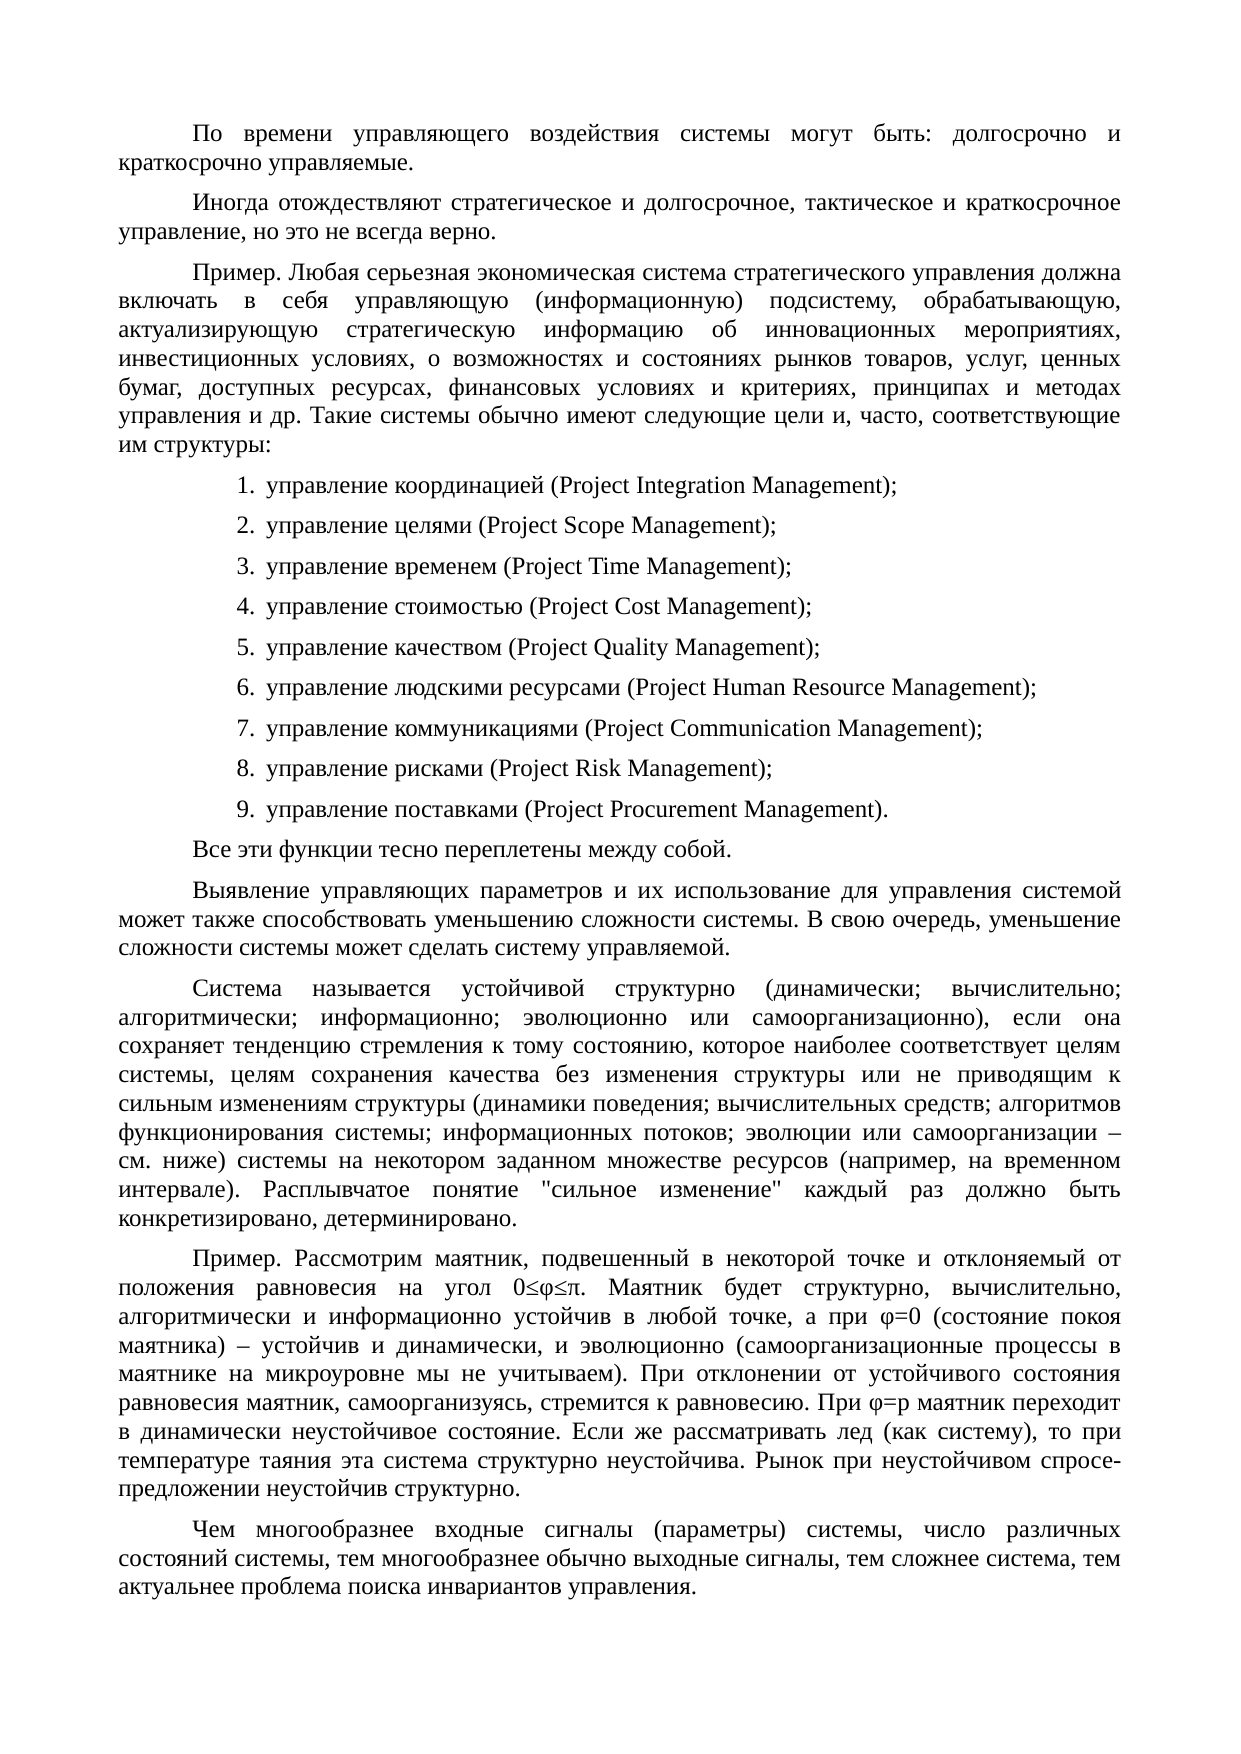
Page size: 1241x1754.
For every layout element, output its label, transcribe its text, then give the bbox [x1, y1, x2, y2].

text Выявление управляющих параметров и их использование для управления системой может также способствовать уменьшению сложности системы. В свою очередь, уменьшение сложности системы может сделать систему управляемой. [118, 875, 1122, 961]
text Пример. Рассмотрим маятник, подвешенный в некоторой точке и отклоняемый от положения равновесия на угол 0≤φ≤π. Маятник будет структурно, вычислительно, алгоритмически и информационно устойчив в любой точке, а при φ=0 (состояние покоя маятника) – устойчив и динамически, и эволюционно (самоорганизационные процессы в маятнике на микроуровне мы не учитываем). При отклонении от устойчивого состояния равновесия маятник, самоорганизуясь, стремится к равновесию. При φ=p маятник переходит в динамически неустойчивое состояние. Если же рассматривать лед (как систему), то при температуре таяния эта система структурно неустойчива. Рынок при неустойчивом спросе-предложении неустойчив структурно. [118, 1243, 1122, 1502]
list управление временем (Project Time Management); [162, 551, 1122, 579]
text По времени управляющего воздействия системы могут быть: долгосрочно и краткосрочно управляемые. [118, 118, 1122, 176]
list управление рисками (Project Risk Management); [162, 753, 1122, 782]
list управление поставками (Project Procurement Management). [162, 794, 1122, 823]
list управление стоимостью (Project Cost Management); [162, 591, 1122, 620]
list управление качеством (Project Quality Management); [162, 632, 1122, 661]
list управление координацией (Project Integration Management); [162, 470, 1122, 498]
text Чем многообразнее входные сигналы (параметры) системы, число различных состояний системы, тем многообразнее обычно выходные сигналы, тем сложнее система, тем актуальнее проблема поиска инвариантов управления. [118, 1514, 1122, 1600]
text Система называется устойчивой структурно (динамически; вычислительно; алгоритмически; информационно; эволюционно или самоорганизационно), если она сохраняет тенденцию стремления к тому состоянию, которое наиболее соответствует целям системы, целям сохранения качества без изменения структуры или не приводящим к сильным изменениям структуры (динамики поведения; вычислительных средств; алгоритмов функционирования системы; информационных потоков; эволюции или самоорганизации – см. ниже) системы на некотором заданном множестве ресурсов (например, на временном интервале). Расплывчатое понятие "сильное изменение" каждый раз должно быть конкретизировано, детерминировано. [118, 973, 1122, 1232]
text Пример. Любая серьезная экономическая система стратегического управления должна включать в себя управляющую (информационную) подсистему, обрабатывающую, актуализирующую стратегическую информацию об инновационных мероприятиях, инвестиционных условиях, о возможностях и состояниях рынков товаров, услуг, ценных бумаг, доступных ресурсах, финансовых условиях и критериях, принципах и методах управления и др. Такие системы обычно имеют следующие цели и, часто, соответствующие им структуры: [118, 257, 1122, 458]
list управление людскими ресурсами (Project Human Resource Management); [162, 672, 1122, 701]
text Все эти функции тесно переплетены между собой. [118, 834, 1122, 863]
text Иногда отождествляют стратегическое и долгосрочное, тактическое и краткосрочное управление, но это не всегда верно. [118, 187, 1122, 245]
list управление целями (Project Scope Management); [162, 510, 1122, 539]
list управление коммуникациями (Project Communication Management); [162, 713, 1122, 742]
